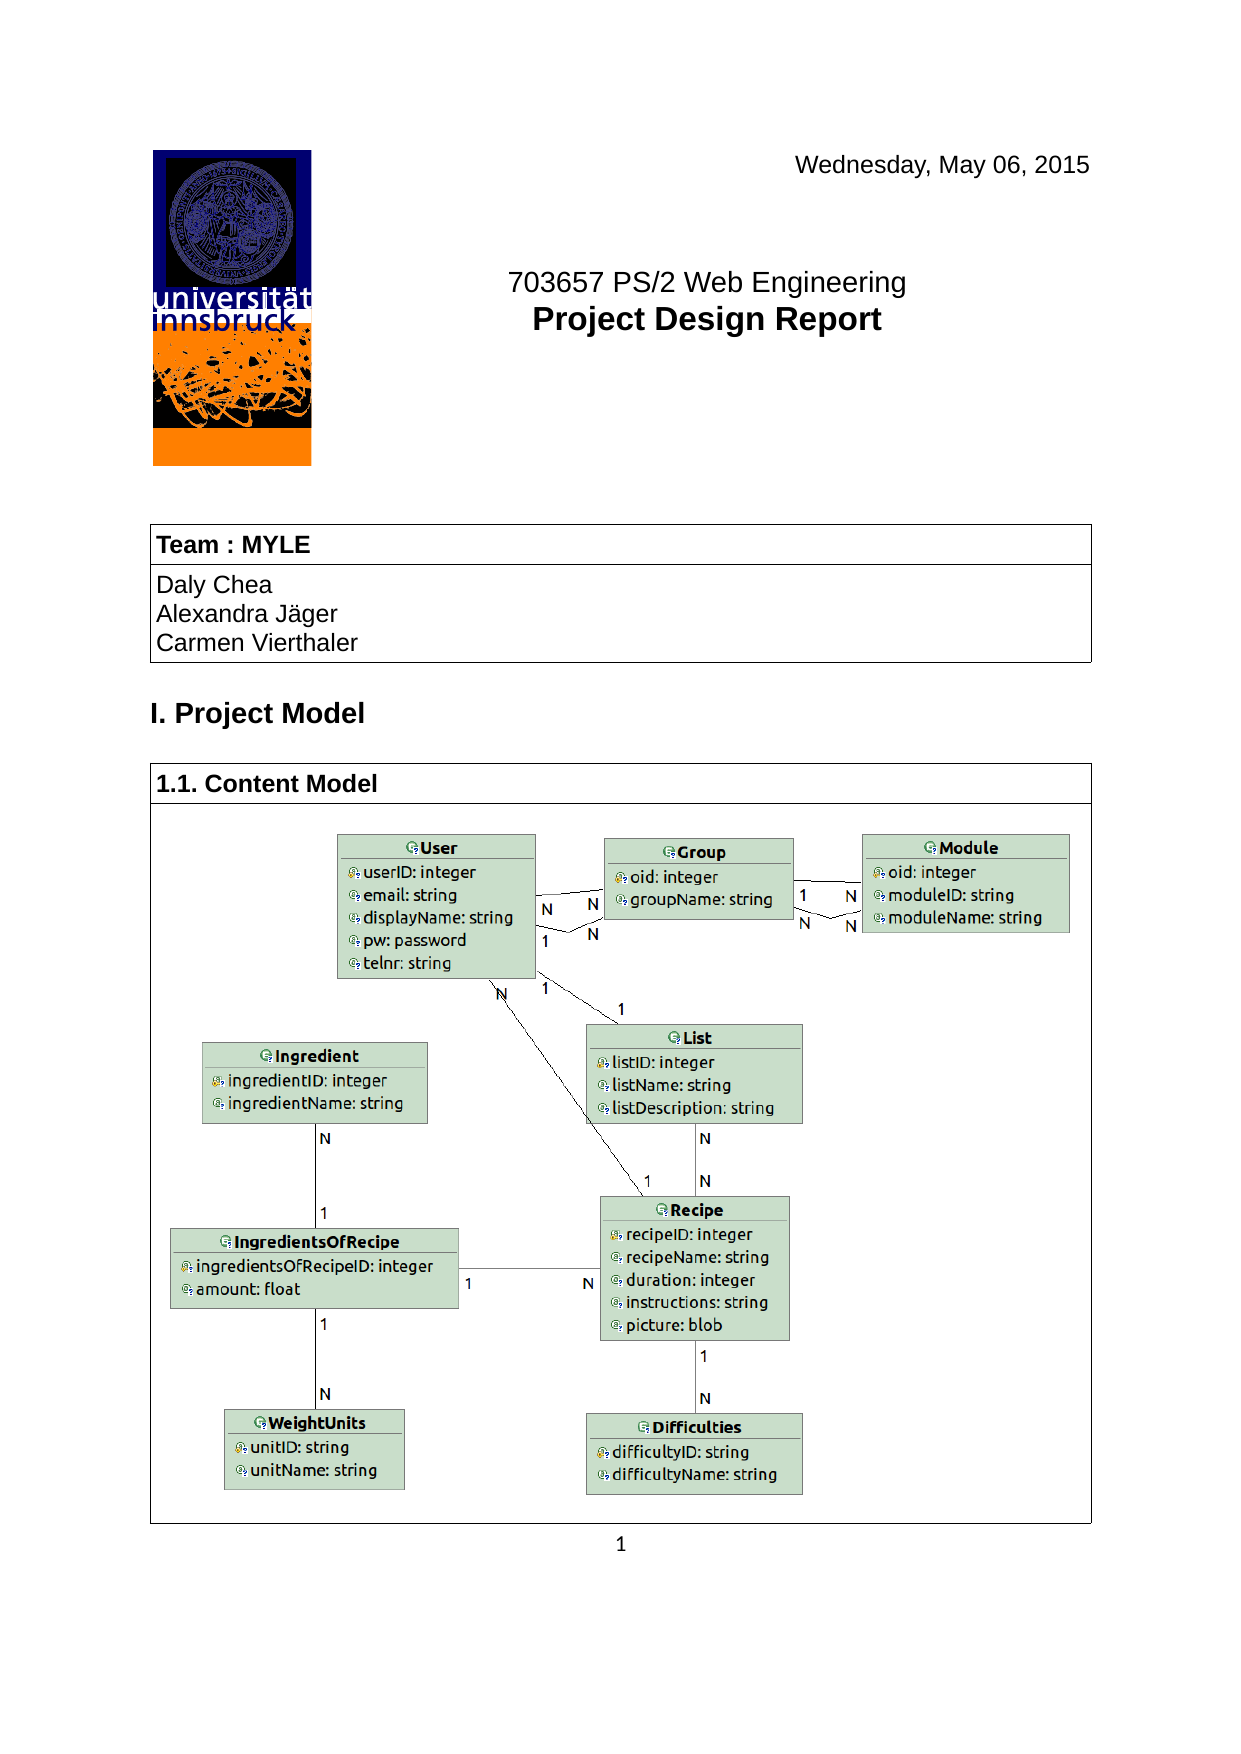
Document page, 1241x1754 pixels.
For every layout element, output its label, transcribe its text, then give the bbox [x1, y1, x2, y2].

table_cell Daly Chea Alexandra Jäger Carmen Vierthaler [151, 565, 1091, 662]
table_header 1.1. Content Model [151, 764, 1091, 803]
table_cell [151, 1518, 1091, 1523]
subtitle 703657 PS/2 Web Engineering [150, 265, 1091, 298]
subtitle Wednesday, May 06, 2015 [150, 150, 1091, 179]
subtitle Project Design Report [150, 298, 1091, 337]
table_cell [151, 804, 1091, 1517]
table_header Team : MYLE [151, 525, 1091, 564]
subtitle I. Project Model [150, 696, 1091, 729]
picture [155, 808, 1085, 1518]
